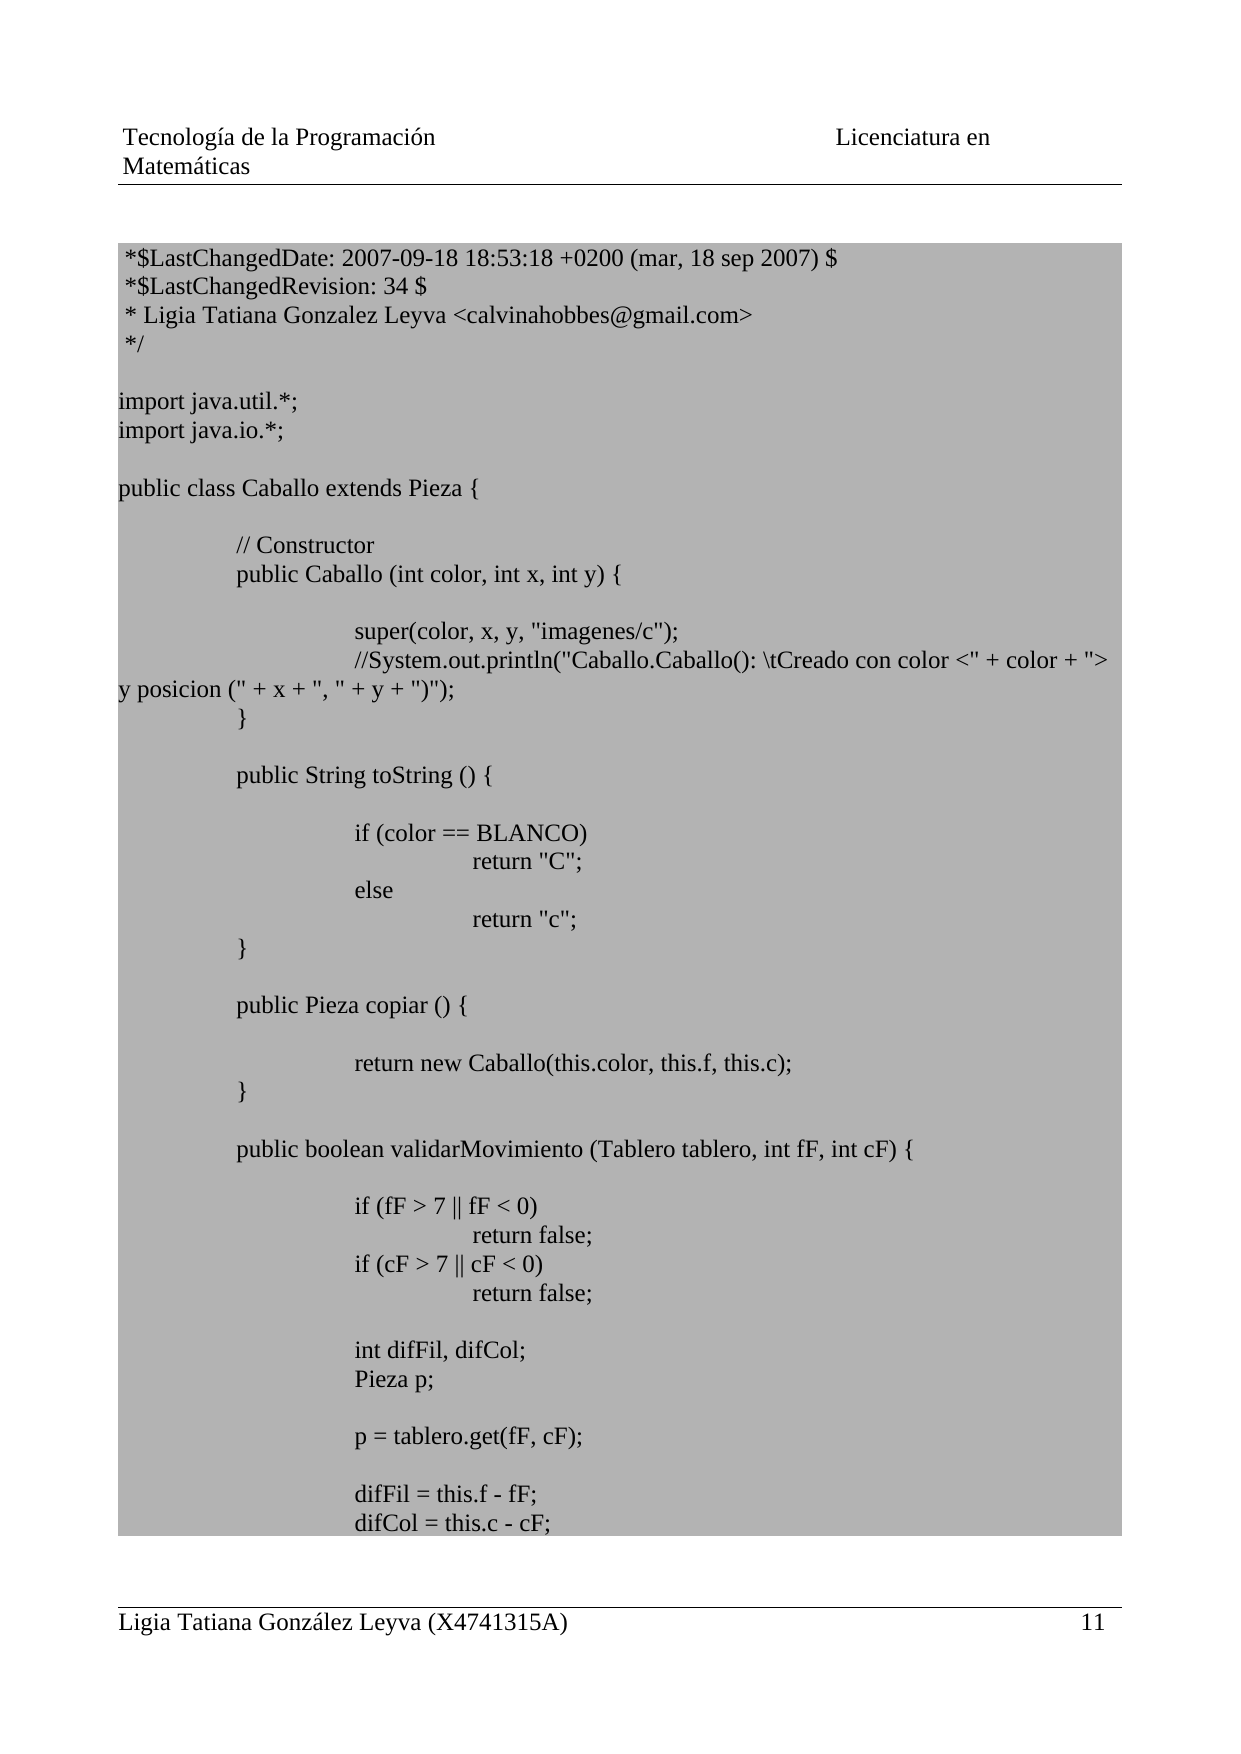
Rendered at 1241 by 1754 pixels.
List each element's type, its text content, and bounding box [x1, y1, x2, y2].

text public Caballo (int color, int x, int y) { [118, 559, 1122, 588]
text // Constructor [118, 530, 1122, 559]
text *$LastChangedDate: 2007-09-18 18:53:18 +0200 (mar, 18 sep 2007) $ [118, 243, 1122, 271]
text } [118, 933, 1122, 961]
text int difFil, difCol; [118, 1335, 1122, 1364]
text difCol = this.c - cF; [118, 1508, 1122, 1536]
text else [118, 875, 1122, 904]
text Pieza p; [118, 1364, 1122, 1393]
text * Ligia Tatiana Gonzalez Leyva <calvinahobbes@gmail.com> [118, 300, 1122, 329]
text return false; [118, 1278, 1122, 1306]
text public Pieza copiar () { [118, 990, 1122, 1019]
text return "c"; [118, 904, 1122, 933]
text p = tablero.get(fF, cF); [118, 1421, 1122, 1450]
text *$LastChangedRevision: 34 $ [118, 271, 1122, 300]
text return "C"; [118, 846, 1122, 875]
text } [118, 1076, 1122, 1105]
text return false; [118, 1220, 1122, 1249]
text public boolean validarMovimiento (Tablero tablero, int fF, int cF) { [118, 1134, 1122, 1163]
text if (cF > 7 || cF < 0) [118, 1249, 1122, 1278]
text import java.io.*; [118, 415, 1122, 444]
text return new Caballo(this.color, this.f, this.c); [118, 1048, 1122, 1076]
text public class Caballo extends Pieza { [118, 473, 1122, 501]
text if (fF > 7 || fF < 0) [118, 1191, 1122, 1220]
text if (color == BLANCO) [118, 818, 1122, 846]
text //System.out.println("Caballo.Caballo(): \tCreado con color <" + color + "> y posicion (" + x + ", " + y + ")"); [118, 645, 1122, 703]
text public String toString () { [118, 760, 1122, 789]
text import java.util.*; [118, 386, 1122, 415]
text super(color, x, y, "imagenes/c"); [118, 616, 1122, 645]
text difFil = this.f - fF; [118, 1479, 1122, 1508]
text } [118, 703, 1122, 731]
text */ [118, 329, 1122, 358]
